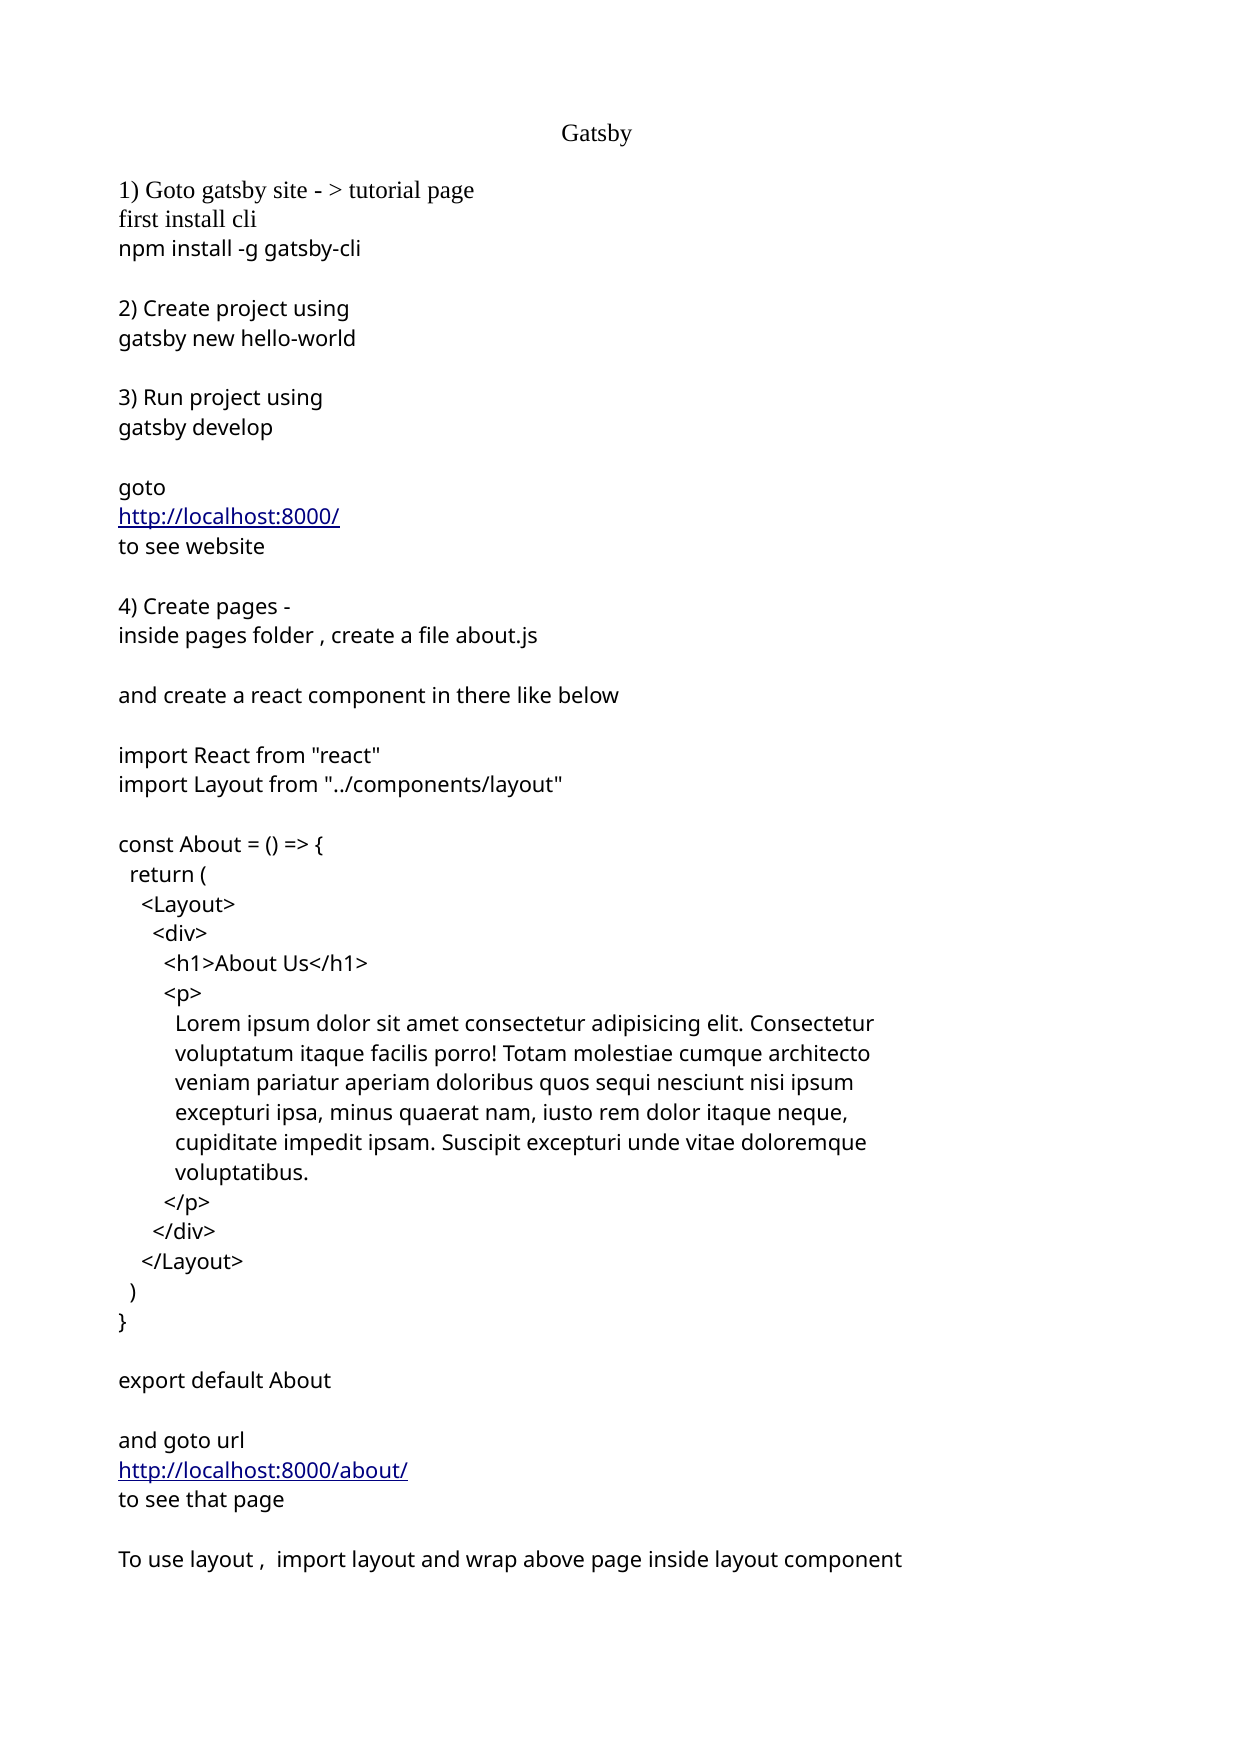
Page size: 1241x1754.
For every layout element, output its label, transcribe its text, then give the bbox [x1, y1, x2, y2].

text ) [118, 1276, 1122, 1306]
text goto [118, 471, 1122, 501]
text 2) Create project using [118, 293, 1122, 322]
text inside pages folder , create a file about.js [118, 620, 1122, 650]
text cupiditate impedit ipsam. Suscipit excepturi unde vitae doloremque [118, 1127, 1122, 1157]
text } [118, 1306, 1122, 1335]
text 4) Create pages - [118, 591, 1122, 620]
text veniam pariatur aperiam doloribus quos sequi nesciunt nisi ipsum [118, 1067, 1122, 1097]
text 3) Run project using [118, 382, 1122, 412]
text and create a react component in there like below [118, 680, 1122, 710]
text export default About [118, 1365, 1122, 1395]
text </p> [118, 1186, 1122, 1216]
text http://localhost:8000/about/ [118, 1454, 1122, 1484]
text first install cli [118, 204, 1122, 233]
text <Layout> [118, 888, 1122, 918]
text import React from "react" [118, 739, 1122, 769]
text 1) Goto gatsby site - > tutorial page [118, 176, 1122, 204]
text gatsby develop [118, 412, 1122, 442]
text voluptatum itaque facilis porro! Totam molestiae cumque architecto [118, 1037, 1122, 1067]
text to see website [118, 531, 1122, 561]
text </div> [118, 1216, 1122, 1246]
text import Layout from "../components/layout" [118, 769, 1122, 799]
text To use layout , import layout and wrap above page inside layout component [118, 1544, 1122, 1574]
text npm install -g gatsby-cli [118, 233, 1122, 263]
text Lorem ipsum dolor sit amet consectetur adipisicing elit. Consectetur [118, 1008, 1122, 1037]
text to see that page [118, 1484, 1122, 1514]
text voluptatibus. [118, 1157, 1122, 1186]
text return ( [118, 859, 1122, 888]
text <p> [118, 978, 1122, 1008]
text <h1>About Us</h1> [118, 948, 1122, 978]
text <div> [118, 918, 1122, 948]
text excepturi ipsa, minus quaerat nam, iusto rem dolor itaque neque, [118, 1097, 1122, 1127]
text and goto url [118, 1425, 1122, 1454]
text gatsby new hello-world [118, 322, 1122, 352]
text </Layout> [118, 1246, 1122, 1276]
text Gatsby [118, 118, 1122, 147]
text const About = () => { [118, 829, 1122, 859]
text http://localhost:8000/ [118, 501, 1122, 531]
